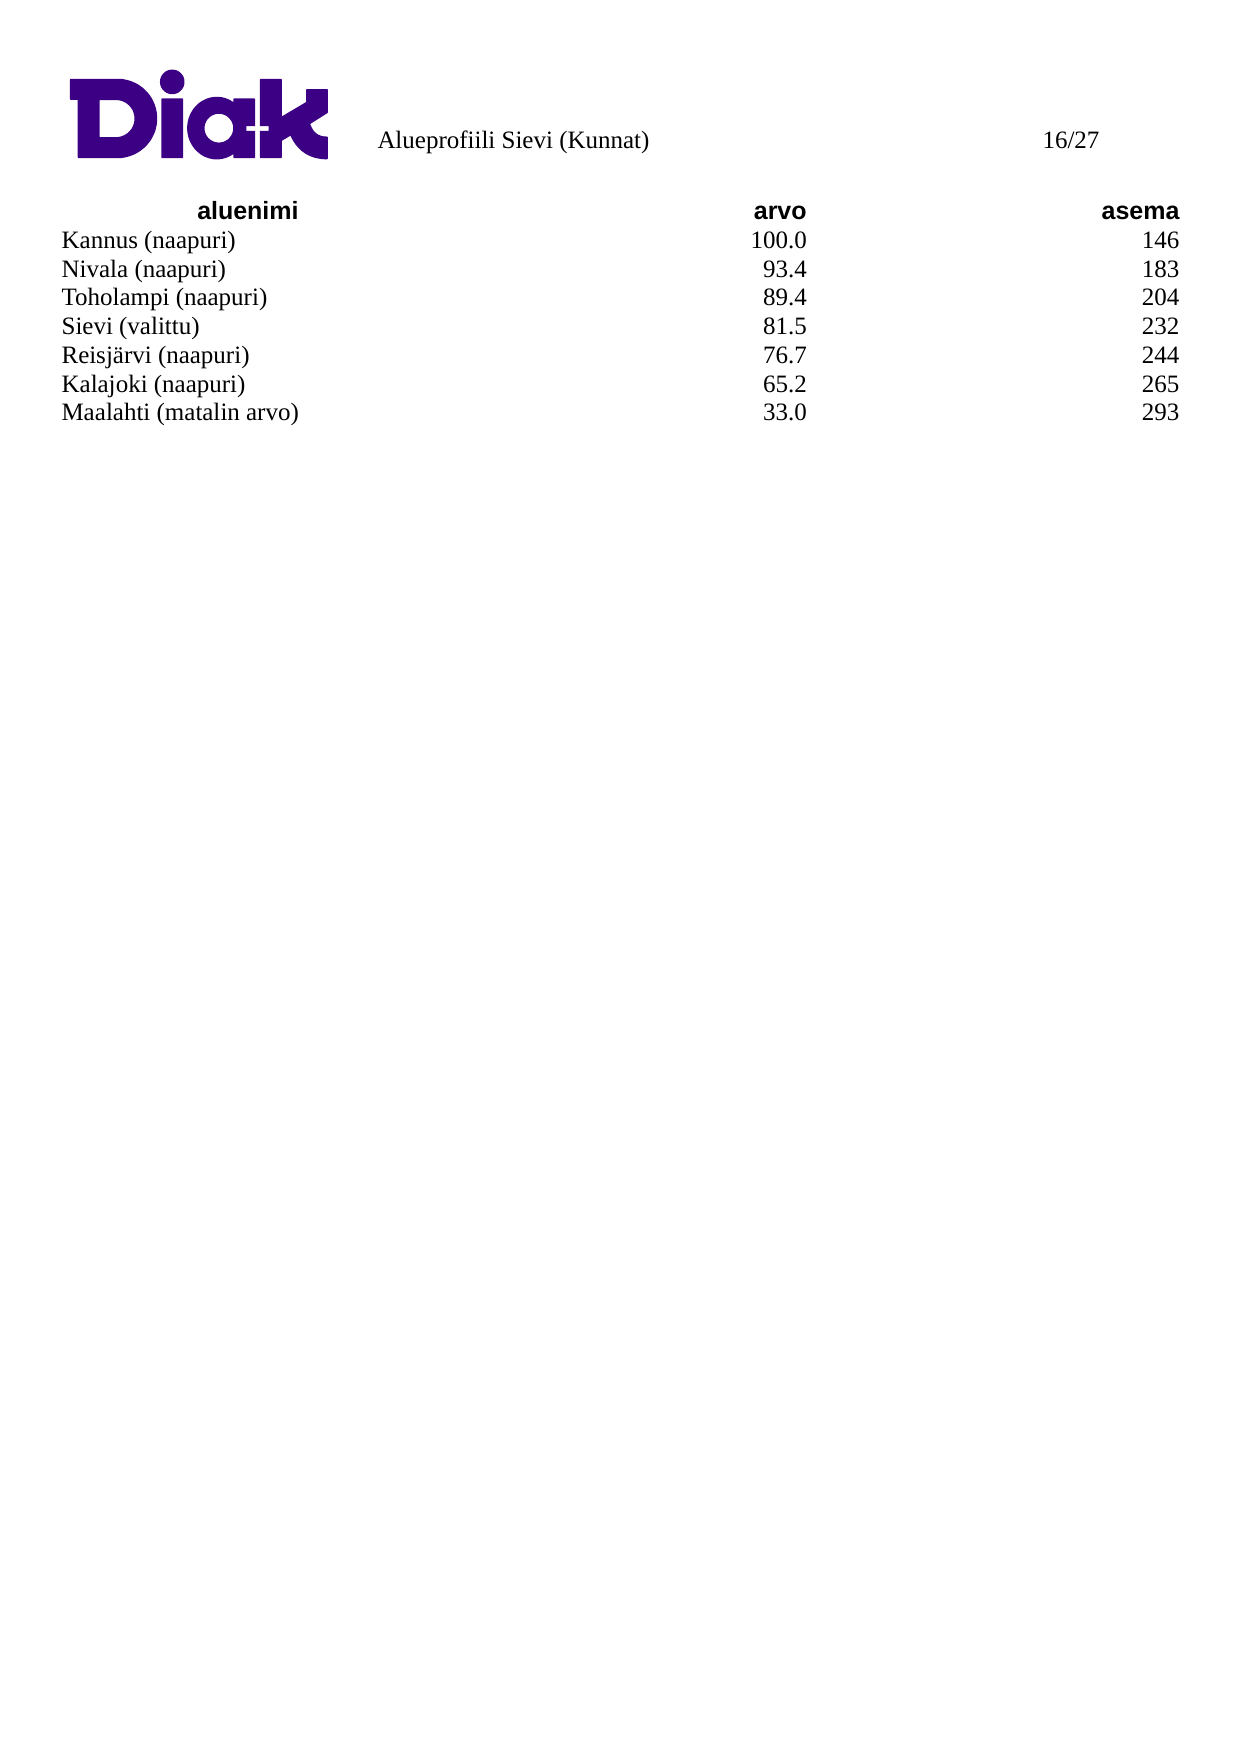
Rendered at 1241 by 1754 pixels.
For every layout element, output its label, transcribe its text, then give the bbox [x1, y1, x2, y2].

table_cell 89.4 [434, 283, 806, 311]
table_header aluenimi [61, 196, 434, 225]
table_cell 65.2 [434, 369, 806, 397]
table_header arvo [434, 196, 806, 225]
table_cell 183 [806, 254, 1179, 282]
table_cell 204 [806, 283, 1179, 311]
table_cell Toholampi (naapuri) [61, 283, 434, 311]
table_cell 244 [806, 340, 1179, 369]
table_cell 100.0 [434, 225, 806, 254]
table_cell 33.0 [434, 398, 806, 426]
table_cell Maalahti (matalin arvo) [61, 398, 434, 426]
table_cell 146 [806, 225, 1179, 254]
table_cell 293 [806, 398, 1179, 426]
table_cell Kalajoki (naapuri) [61, 369, 434, 397]
table_cell 265 [806, 369, 1179, 397]
table_cell Reisjärvi (naapuri) [61, 340, 434, 369]
table_cell Sievi (valittu) [61, 311, 434, 340]
table_cell 93.4 [434, 254, 806, 282]
table_cell 232 [806, 311, 1179, 340]
table_cell Nivala (naapuri) [61, 254, 434, 282]
table_cell 81.5 [434, 311, 806, 340]
table_cell 76.7 [434, 340, 806, 369]
table_cell Kannus (naapuri) [61, 225, 434, 254]
table_header asema [806, 196, 1179, 225]
